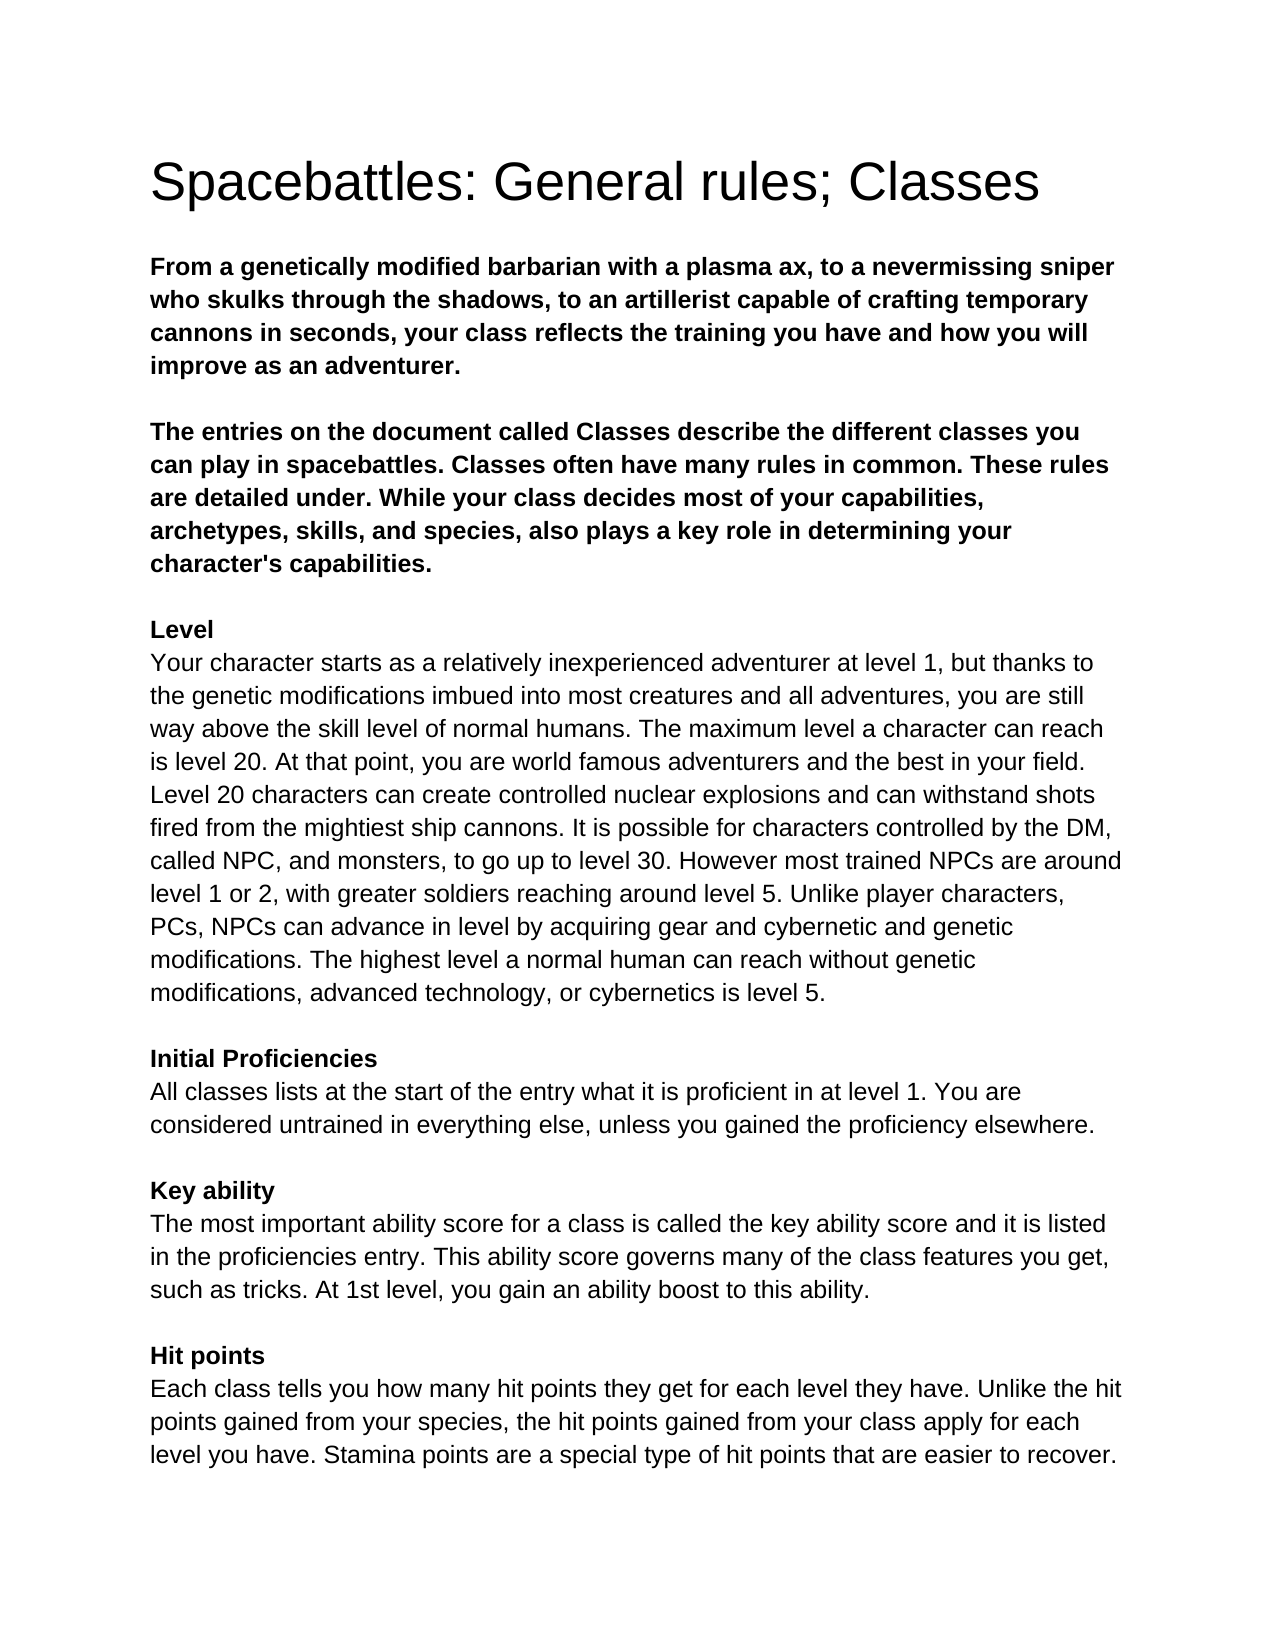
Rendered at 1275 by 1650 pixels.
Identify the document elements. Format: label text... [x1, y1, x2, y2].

text Each class tells you how many hit points they get for each level they have. Unlike the hit points gained from your species, the hit points gained from your class apply for each level you have. Stamina points are a special type of hit points that are easier to recover. [150, 1374, 1125, 1469]
text Level [150, 615, 1125, 643]
text Hit points [150, 1341, 1125, 1370]
text Your character starts as a relatively inexperienced adventurer at level 1, but thanks to the genetic modifications imbued into most creatures and all adventures, you are still way above the skill level of normal humans. The maximum level a character can reach is level 20. At that point, you are world famous adventurers and the best in your field. Level 20 characters can create controlled nuclear explosions and can withstand shots fired from the mightiest ship cannons. It is possible for characters controlled by the DM, called NPC, and monsters, to go up to level 30. However most trained NPCs are around level 1 or 2, with greater soldiers reaching around level 5. Unlike player characters, PCs, NPCs can advance in level by acquiring gear and cybernetic and genetic modifications. The highest level a normal human can reach without genetic modifications, advanced technology, or cybernetics is level 5. [150, 648, 1125, 1007]
text Initial Proficiencies [150, 1044, 1125, 1073]
text The most important ability score for a class is called the key ability score and it is listed in the proficiencies entry. This ability score governs many of the class features you get, such as tricks. At 1st level, you gain an ability boost to this ability. [150, 1209, 1125, 1304]
text All classes lists at the start of the entry what it is proficient in at level 1. You are considered untrained in everything else, unless you gained the proficiency elsewhere. [150, 1077, 1125, 1139]
text Key ability [150, 1176, 1125, 1205]
text From a genetically modified barbarian with a plasma ax, to a nevermissing sniper who skulks through the shadows, to an artillerist capable of crafting temporary cannons in seconds, your class reflects the training you have and how you will improve as an adventurer. [150, 252, 1125, 379]
title Spacebattles: General rules; Classes [150, 150, 1125, 212]
text The entries on the document called Classes describe the different classes you can play in spacebattles. Classes often have many rules in common. These rules are detailed under. While your class decides most of your capabilities, archetypes, skills, and species, also plays a key role in determining your character's capabilities. [150, 417, 1125, 577]
